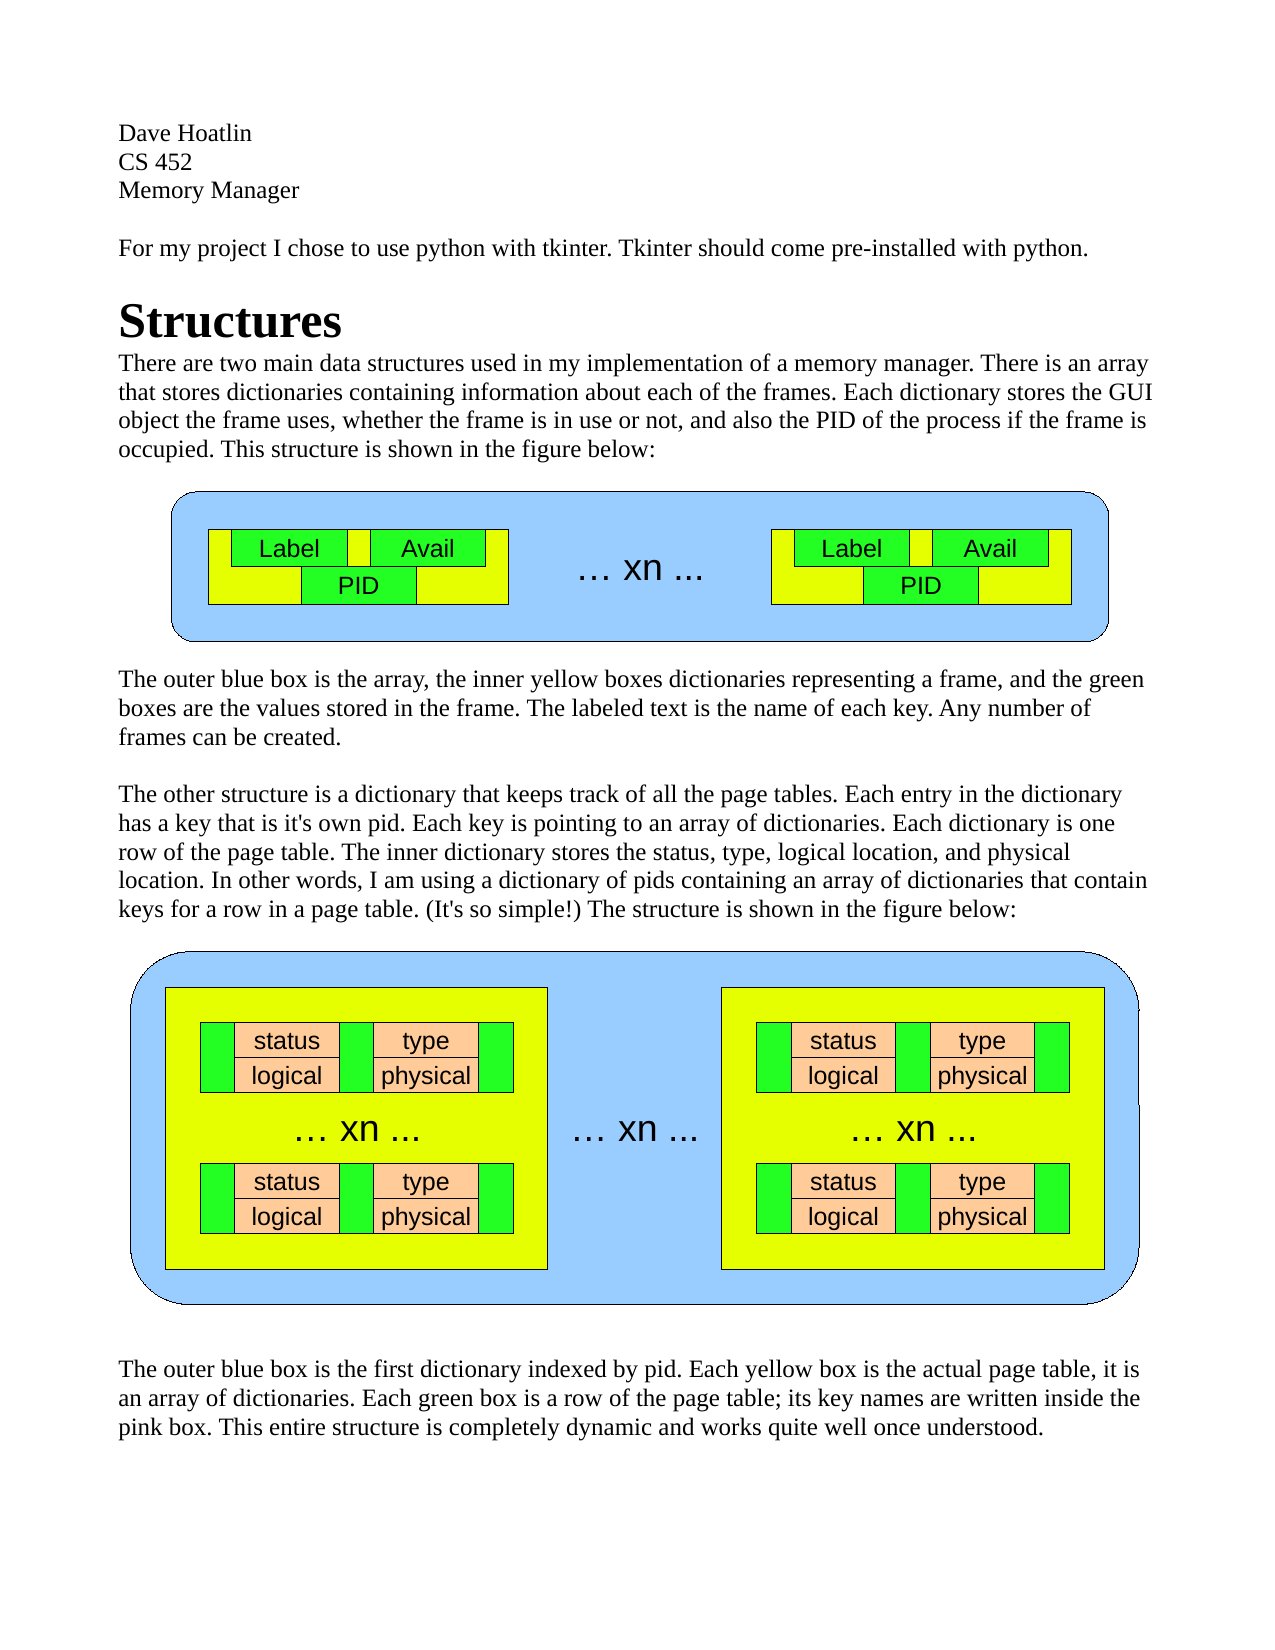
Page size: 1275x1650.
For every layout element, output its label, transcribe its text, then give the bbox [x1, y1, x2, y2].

text For my project I chose to use python with tkinter. Tkinter should come pre-installed with python. [118, 233, 1157, 262]
text Dave Hoatlin [118, 118, 1157, 147]
text Structures [118, 291, 1157, 348]
text Memory Manager [118, 176, 1157, 204]
text CS 452 [118, 147, 1157, 176]
text There are two main data structures used in my implementation of a memory manager. There is an array that stores dictionaries containing information about each of the frames. Each dictionary stores the GUI object the frame uses, whether the frame is in use or not, and also the PID of the process if the frame is occupied. This structure is shown in the figure below: [118, 348, 1157, 463]
text The outer blue box is the first dictionary indexed by pid. Each yellow box is the actual page table, it is an array of dictionaries. Each green box is a row of the page table; its key names are written inside the pink box. This entire structure is completely dynamic and works quite well once understood. [118, 1354, 1157, 1441]
text The other structure is a dictionary that keeps track of all the page tables. Each entry in the dictionary has a key that is it's own pid. Each key is pointing to an array of dictionaries. Each dictionary is one row of the page table. The inner dictionary stores the status, type, logical location, and physical location. In other words, I am using a dictionary of pids containing an array of dictionaries that contain keys for a row in a page table. (It's so simple!) The structure is shown in the figure below: [118, 779, 1157, 923]
text The outer blue box is the array, the inner yellow boxes dictionaries representing a frame, and the green boxes are the values stored in the frame. The labeled text is the name of each key. Any number of frames can be created. [118, 664, 1157, 751]
